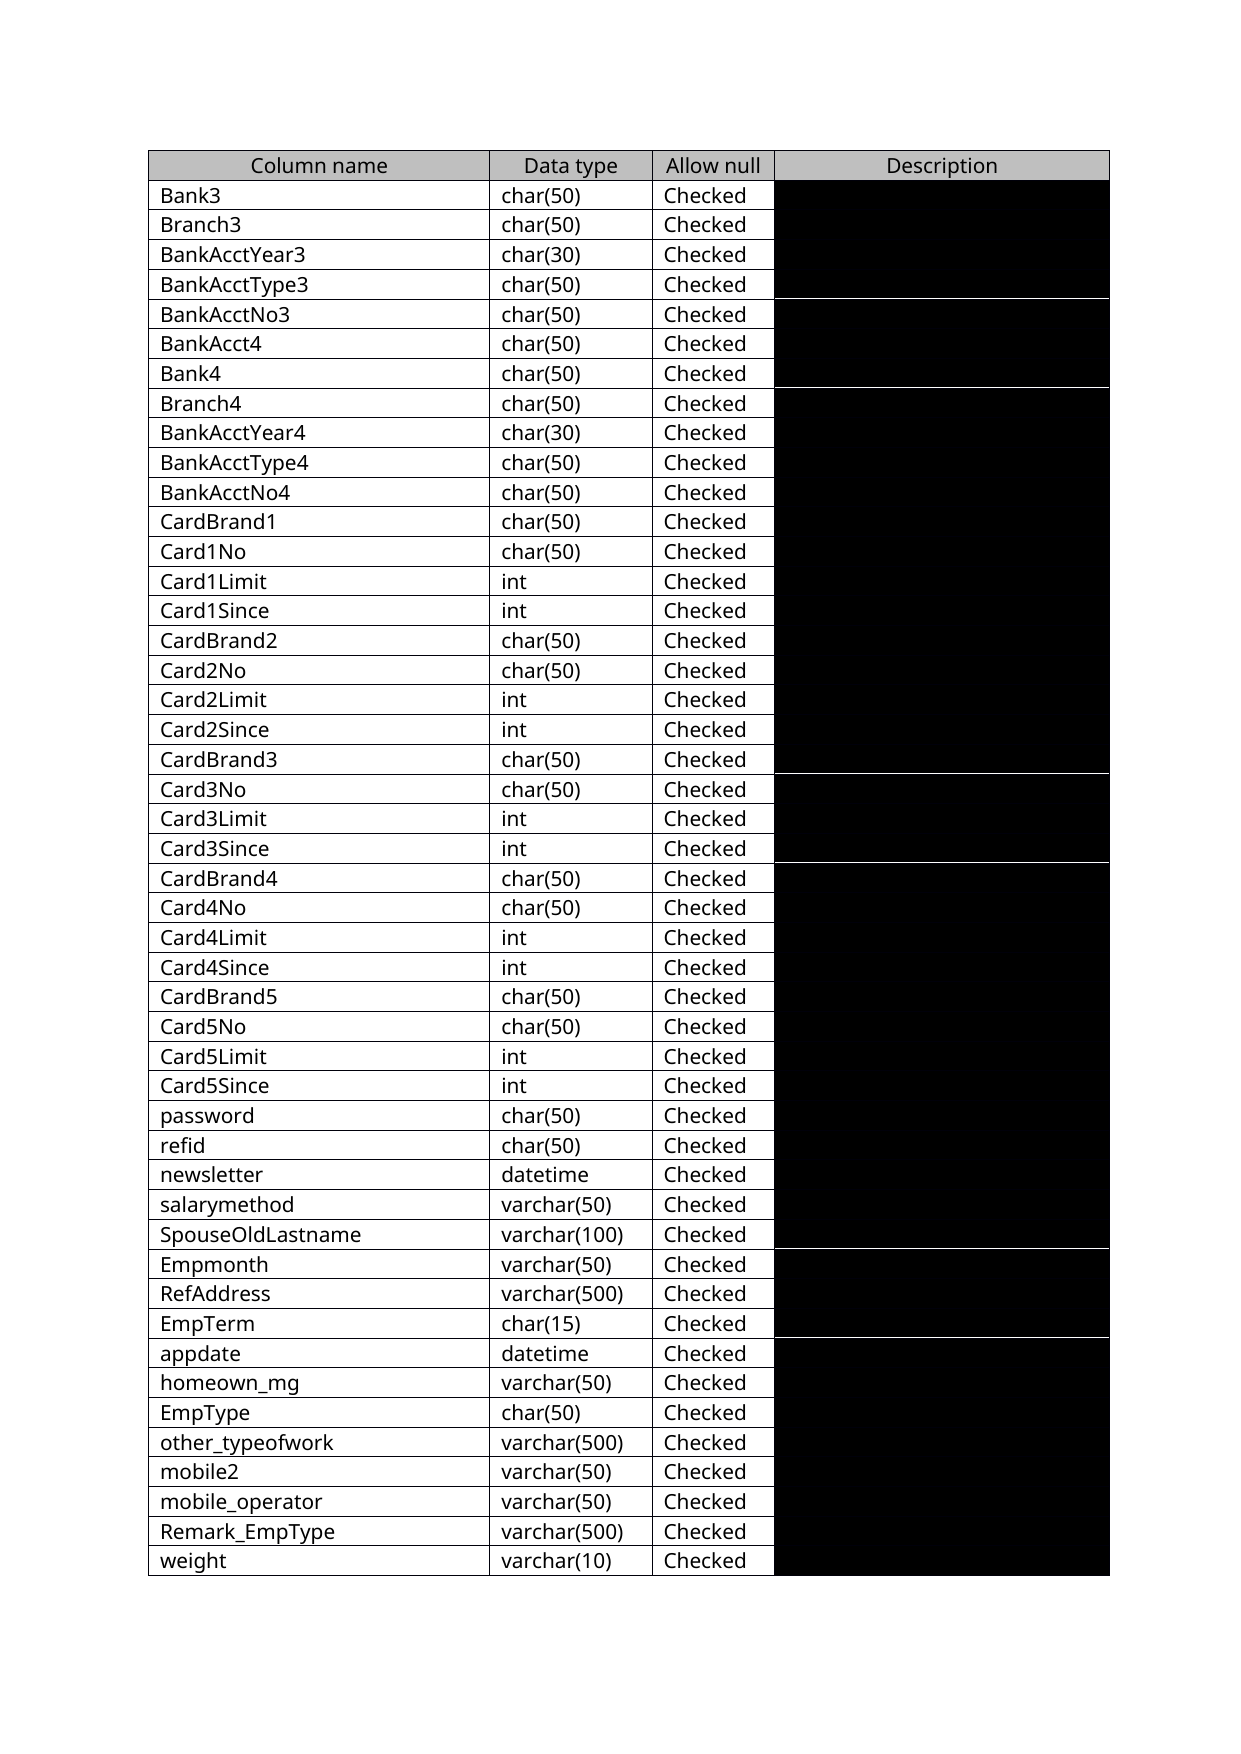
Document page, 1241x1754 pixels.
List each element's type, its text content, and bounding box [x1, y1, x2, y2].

table_cell [1110, 1338, 1208, 1367]
table_cell [775, 1220, 1109, 1248]
table_cell int [490, 596, 652, 625]
table_cell [775, 1071, 1109, 1100]
table_cell Card4Limit [149, 923, 489, 952]
table_cell Checked [653, 715, 774, 744]
table_cell datetime [490, 1160, 652, 1189]
table_cell Card5No [149, 1012, 489, 1041]
table_cell RefAddress [149, 1279, 489, 1308]
table_cell Branch3 [149, 210, 489, 239]
table_cell varchar(50) [490, 1250, 652, 1278]
table_cell Checked [653, 1101, 774, 1130]
table_cell Checked [653, 181, 774, 209]
table_cell salarymethod [149, 1190, 489, 1219]
table_cell [775, 1457, 1109, 1486]
table_cell [1110, 269, 1208, 298]
table_cell Checked [653, 448, 774, 477]
table_cell Checked [653, 300, 774, 328]
table_cell Checked [653, 1131, 774, 1159]
table_cell CardBrand2 [149, 626, 489, 655]
table_cell Checked [653, 1368, 774, 1397]
table_cell datetime [490, 1339, 652, 1367]
table_cell [775, 300, 1109, 328]
table_cell [1110, 1367, 1208, 1397]
table_cell Checked [653, 982, 774, 1011]
table_cell [775, 834, 1109, 862]
table_cell Checked [653, 1220, 774, 1248]
table_cell int [490, 953, 652, 981]
table_cell Checked [653, 389, 774, 417]
table_cell BankAcctNo4 [149, 478, 489, 506]
table_cell [775, 389, 1109, 417]
table_cell Checked [653, 1160, 774, 1189]
table_cell mobile2 [149, 1457, 489, 1486]
table_cell Card4No [149, 893, 489, 922]
table_cell Checked [653, 775, 774, 803]
table_cell [775, 418, 1109, 447]
table_cell Checked [653, 1339, 774, 1367]
table_cell [775, 715, 1109, 744]
table_cell [1110, 1070, 1208, 1100]
table_cell Checked [653, 1279, 774, 1308]
table_cell Checked [653, 1517, 774, 1545]
table_cell varchar(50) [490, 1487, 652, 1516]
table_cell [775, 1339, 1109, 1367]
table_cell Card2Limit [149, 685, 489, 714]
table_cell [1110, 684, 1208, 714]
table_cell char(50) [490, 1131, 652, 1159]
table_cell Checked [653, 656, 774, 684]
table_cell [775, 1546, 1109, 1575]
table_cell [775, 745, 1109, 773]
table_cell Checked [653, 893, 774, 922]
table_cell char(50) [490, 1398, 652, 1427]
table_cell mobile_operator [149, 1487, 489, 1516]
table_cell [775, 1309, 1109, 1337]
table_cell homeown_mg [149, 1368, 489, 1397]
table_cell [775, 775, 1109, 803]
table_cell Checked [653, 1071, 774, 1100]
table_cell [775, 685, 1109, 714]
table_cell [1110, 833, 1208, 862]
table_cell char(50) [490, 982, 652, 1011]
table_cell char(50) [490, 448, 652, 477]
table_cell char(50) [490, 893, 652, 922]
table_cell BankAcctType3 [149, 270, 489, 298]
table_cell varchar(500) [490, 1428, 652, 1456]
table_cell [1110, 1545, 1208, 1575]
table_cell Checked [653, 329, 774, 358]
table_cell varchar(500) [490, 1517, 652, 1545]
table_cell [1110, 209, 1208, 239]
table_cell CardBrand4 [149, 864, 489, 892]
table_cell [1110, 714, 1208, 744]
table_cell newsletter [149, 1160, 489, 1189]
table_cell Checked [653, 953, 774, 981]
table_cell [1110, 1249, 1208, 1278]
table_cell varchar(500) [490, 1279, 652, 1308]
table_cell Checked [653, 1250, 774, 1278]
table_cell Checked [653, 1546, 774, 1575]
table_cell [1110, 1308, 1208, 1337]
table_cell [775, 1190, 1109, 1219]
table_cell Card5Limit [149, 1042, 489, 1070]
table_cell [775, 804, 1109, 833]
table_cell Checked [653, 270, 774, 298]
table_cell Remark_EmpType [149, 1517, 489, 1545]
table_cell Checked [653, 478, 774, 506]
table_cell Checked [653, 596, 774, 625]
table_cell appdate [149, 1339, 489, 1367]
table_cell char(50) [490, 270, 652, 298]
table_header Data type [490, 151, 652, 180]
table_cell Checked [653, 1398, 774, 1427]
table_cell Checked [653, 834, 774, 862]
table_cell Card3Since [149, 834, 489, 862]
table_cell BankAcct4 [149, 329, 489, 358]
table_header Allow null [653, 151, 774, 180]
table_cell int [490, 834, 652, 862]
table_cell [775, 478, 1109, 506]
table_cell char(50) [490, 656, 652, 684]
table_cell [1110, 1189, 1208, 1219]
table_cell char(50) [490, 210, 652, 239]
table_cell char(50) [490, 329, 652, 358]
table_cell char(50) [490, 478, 652, 506]
table_cell [775, 240, 1109, 269]
table_cell [775, 1398, 1109, 1427]
table_cell char(15) [490, 1309, 652, 1337]
table_cell Checked [653, 210, 774, 239]
table_cell BankAcctYear4 [149, 418, 489, 447]
table_cell char(50) [490, 1101, 652, 1130]
table_cell [1110, 328, 1208, 358]
table_cell char(50) [490, 507, 652, 536]
table_cell [1110, 744, 1208, 773]
table_cell refid [149, 1131, 489, 1159]
table_cell Checked [653, 804, 774, 833]
table_cell [1110, 477, 1208, 506]
table_cell [1110, 1278, 1208, 1308]
table_cell SpouseOldLastname [149, 1220, 489, 1248]
table_cell char(50) [490, 181, 652, 209]
table_cell [775, 923, 1109, 952]
table_cell [1110, 863, 1208, 892]
table_cell char(50) [490, 1012, 652, 1041]
table_cell Checked [653, 864, 774, 892]
table_cell Checked [653, 1487, 774, 1516]
table_cell [775, 1012, 1109, 1041]
table_cell Card2Since [149, 715, 489, 744]
table_cell char(50) [490, 626, 652, 655]
table_cell [1110, 892, 1208, 922]
table_cell char(50) [490, 537, 652, 566]
table_cell char(50) [490, 775, 652, 803]
table_cell Empmonth [149, 1250, 489, 1278]
table_cell CardBrand5 [149, 982, 489, 1011]
table_cell [775, 953, 1109, 981]
table_cell Checked [653, 1042, 774, 1070]
table_cell [1110, 1397, 1208, 1427]
table_cell Checked [653, 923, 774, 952]
table_cell [775, 596, 1109, 625]
table_cell [1110, 655, 1208, 684]
table_cell [1110, 299, 1208, 328]
table_cell [775, 1517, 1109, 1545]
table_cell int [490, 715, 652, 744]
table_cell CardBrand3 [149, 745, 489, 773]
table_cell Card1No [149, 537, 489, 566]
table_cell Card1Since [149, 596, 489, 625]
table_cell password [149, 1101, 489, 1130]
table_cell Checked [653, 1428, 774, 1456]
table_cell [1110, 803, 1208, 833]
table_cell Checked [653, 418, 774, 447]
table_cell other_typeofwork [149, 1428, 489, 1456]
table_cell BankAcctYear3 [149, 240, 489, 269]
table_cell [775, 1160, 1109, 1189]
table_cell Card5Since [149, 1071, 489, 1100]
table_cell [1110, 358, 1208, 387]
table_cell [1110, 981, 1208, 1011]
table_cell [775, 567, 1109, 595]
table_cell BankAcctType4 [149, 448, 489, 477]
table_cell [775, 329, 1109, 358]
table_cell [1110, 1130, 1208, 1159]
table_cell [1110, 1011, 1208, 1041]
table_cell Checked [653, 685, 774, 714]
table_cell [1110, 417, 1208, 447]
table_cell [775, 1487, 1109, 1516]
table_cell Branch4 [149, 389, 489, 417]
table_cell int [490, 923, 652, 952]
table_cell Bank4 [149, 359, 489, 387]
table_cell [1110, 595, 1208, 625]
table_cell char(50) [490, 389, 652, 417]
table_cell [775, 1428, 1109, 1456]
table_cell [1110, 952, 1208, 981]
table_cell Checked [653, 507, 774, 536]
table_cell [775, 864, 1109, 892]
table_cell [775, 270, 1109, 298]
table_cell Card4Since [149, 953, 489, 981]
table_cell Checked [653, 240, 774, 269]
table_cell int [490, 1042, 652, 1070]
table_cell Checked [653, 1457, 774, 1486]
table_cell [775, 656, 1109, 684]
table_cell CardBrand1 [149, 507, 489, 536]
table_cell Checked [653, 567, 774, 595]
table_cell [1110, 625, 1208, 655]
table_cell Checked [653, 537, 774, 566]
table_cell char(30) [490, 418, 652, 447]
table_cell char(50) [490, 300, 652, 328]
table_cell BankAcctNo3 [149, 300, 489, 328]
table_cell Checked [653, 359, 774, 387]
table_cell [1110, 1456, 1208, 1486]
table_cell Card1Limit [149, 567, 489, 595]
table_cell [1110, 1100, 1208, 1130]
table_cell [775, 893, 1109, 922]
table_header [1110, 150, 1208, 180]
table_cell [1110, 1159, 1208, 1189]
table_cell int [490, 685, 652, 714]
table_cell [775, 982, 1109, 1011]
table_cell [1110, 180, 1208, 209]
table_cell [1110, 922, 1208, 952]
table_cell [775, 626, 1109, 655]
table_cell Card2No [149, 656, 489, 684]
table_cell [775, 181, 1109, 209]
table_cell [1110, 774, 1208, 803]
table_cell [1110, 1041, 1208, 1070]
table_cell Card3Limit [149, 804, 489, 833]
table_cell Bank3 [149, 181, 489, 209]
table_cell varchar(50) [490, 1190, 652, 1219]
table_cell [775, 1279, 1109, 1308]
table_cell [775, 1368, 1109, 1397]
table_cell char(30) [490, 240, 652, 269]
table_cell char(50) [490, 745, 652, 773]
table_cell [775, 1101, 1109, 1130]
table_cell [775, 1250, 1109, 1278]
table_cell Checked [653, 1309, 774, 1337]
table_header Description [775, 151, 1109, 180]
table_cell Checked [653, 745, 774, 773]
table_cell [775, 210, 1109, 239]
table_cell int [490, 567, 652, 595]
table_cell [775, 537, 1109, 566]
table_cell [1110, 447, 1208, 477]
table_cell varchar(10) [490, 1546, 652, 1575]
table_cell [1110, 1486, 1208, 1516]
table_cell [1110, 1516, 1208, 1545]
table_cell varchar(50) [490, 1368, 652, 1397]
table_cell Card3No [149, 775, 489, 803]
table_cell varchar(50) [490, 1457, 652, 1486]
table_cell [775, 1042, 1109, 1070]
table_cell [1110, 506, 1208, 536]
table_cell [1110, 536, 1208, 566]
table_cell int [490, 804, 652, 833]
table_cell weight [149, 1546, 489, 1575]
table_cell EmpTerm [149, 1309, 489, 1337]
table_cell int [490, 1071, 652, 1100]
table_cell [1110, 239, 1208, 269]
table_cell Checked [653, 1012, 774, 1041]
table_cell [1110, 388, 1208, 417]
table_cell [775, 1131, 1109, 1159]
table_header Column name [149, 151, 489, 180]
table_cell char(50) [490, 864, 652, 892]
table_cell Checked [653, 626, 774, 655]
table_cell EmpType [149, 1398, 489, 1427]
table_cell varchar(100) [490, 1220, 652, 1248]
table_cell [1110, 1427, 1208, 1456]
table_cell Checked [653, 1190, 774, 1219]
table_cell [1110, 566, 1208, 595]
table_cell [775, 507, 1109, 536]
table_cell [775, 448, 1109, 477]
table_cell char(50) [490, 359, 652, 387]
table_cell [1110, 1219, 1208, 1248]
table_cell [775, 359, 1109, 387]
